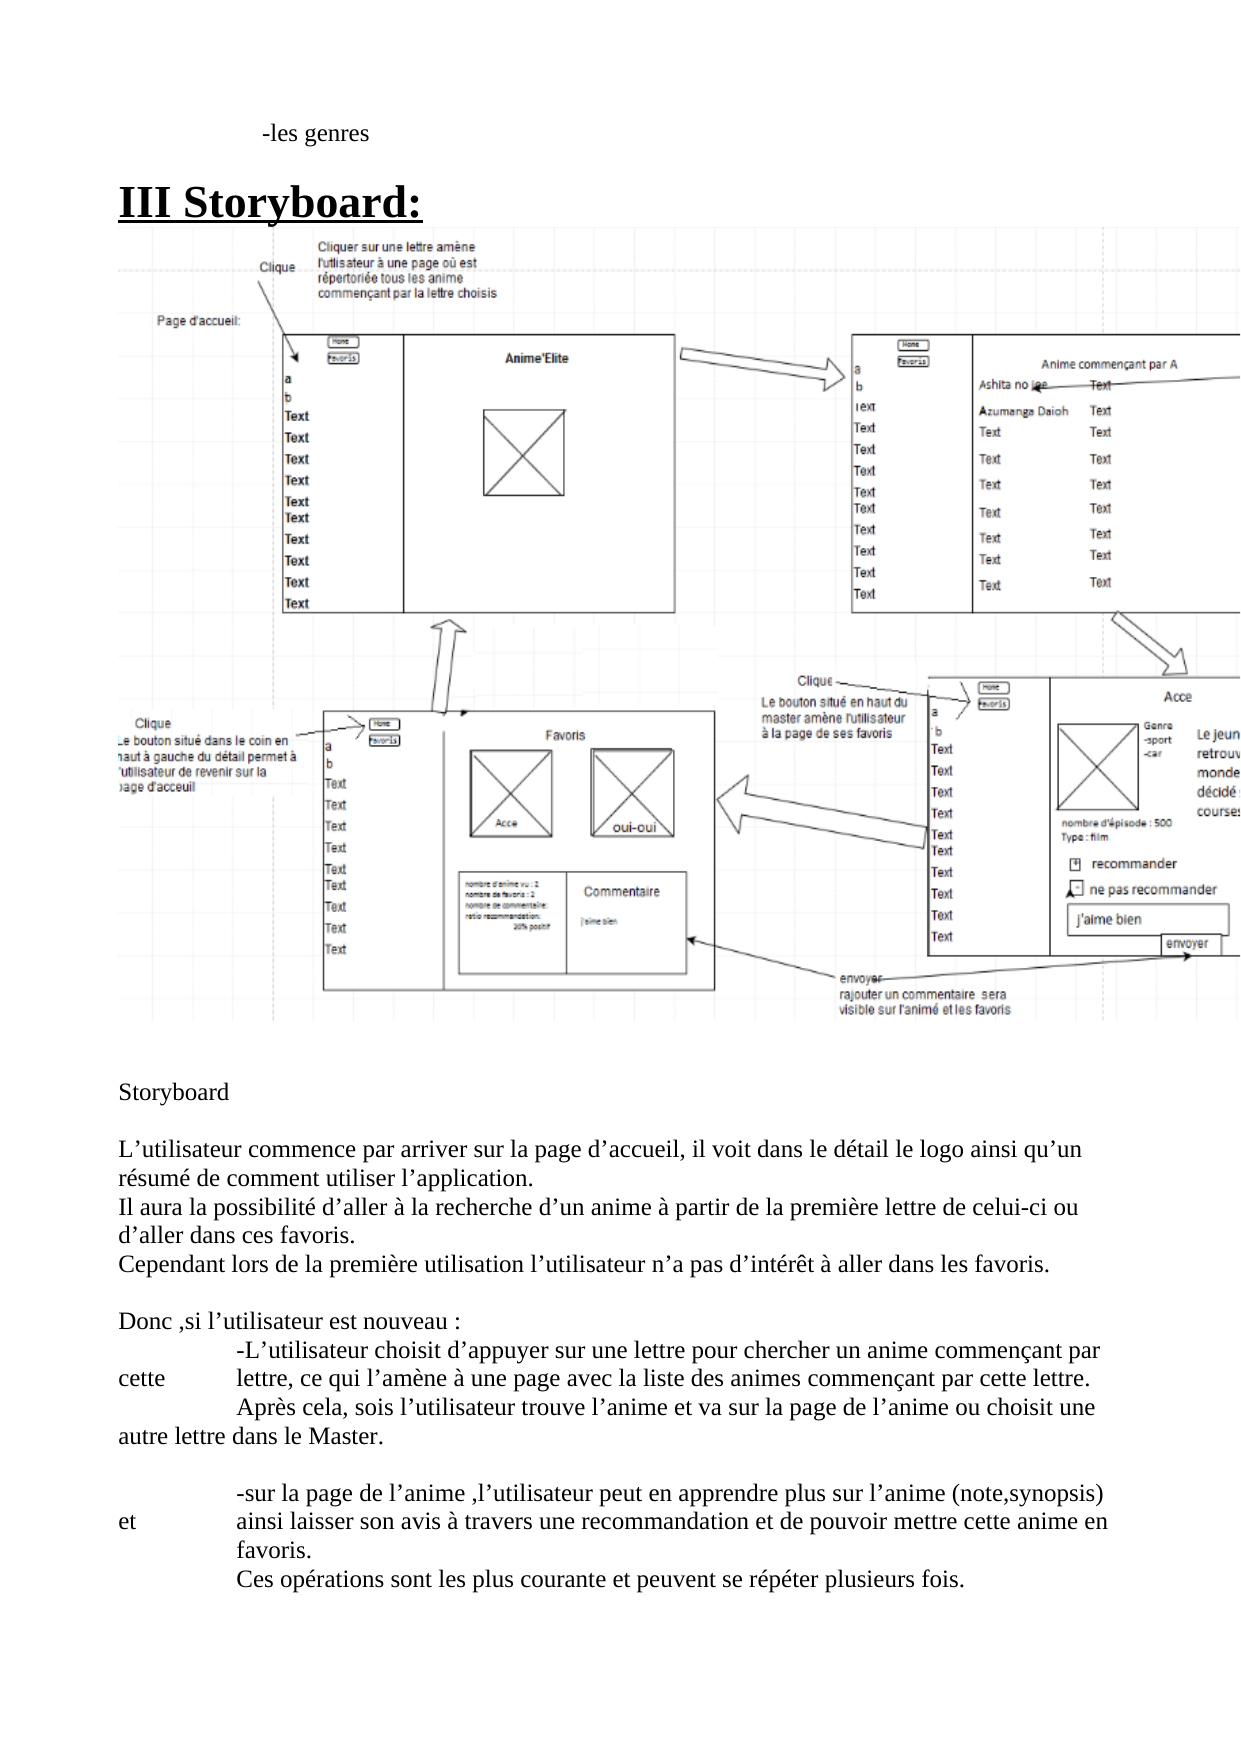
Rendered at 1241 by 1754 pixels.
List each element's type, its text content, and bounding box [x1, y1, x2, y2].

text Ces opérations sont les plus courante et peuvent se répéter plusieurs fois. [118, 1564, 1122, 1593]
text Storyboard [118, 1077, 1122, 1106]
text Il aura la possibilité d’aller à la recherche d’un anime à partir de la première lettre de celui-ci ou d’aller dans ces favoris. [118, 1192, 1122, 1249]
text -sur la page de l’anime ,l’utilisateur peut en apprendre plus sur l’anime (note,synopsis) et ainsi laisser son avis à travers une recommandation et de pouvoir mettre cette anime en favoris. [118, 1478, 1122, 1564]
text Donc ,si l’utilisateur est nouveau : [118, 1306, 1122, 1335]
text -les genres [118, 118, 1122, 147]
text L’utilisateur commence par arriver sur la page d’accueil, il voit dans le détail le logo ainsi qu’un résumé de comment utiliser l’application. [118, 1134, 1122, 1192]
text III Storyboard: [118, 175, 1122, 227]
text Cependant lors de la première utilisation l’utilisateur n’a pas d’intérêt à aller dans les favoris. [118, 1249, 1122, 1278]
text -L’utilisateur choisit d’appuyer sur une lettre pour chercher un anime commençant par cette lettre, ce qui l’amène à une page avec la liste des animes commençant par cette lettre. [118, 1335, 1122, 1392]
text Après cela, sois l’utilisateur trouve l’anime et va sur la page de l’anime ou choisit une autre lettre dans le Master. [118, 1392, 1122, 1450]
